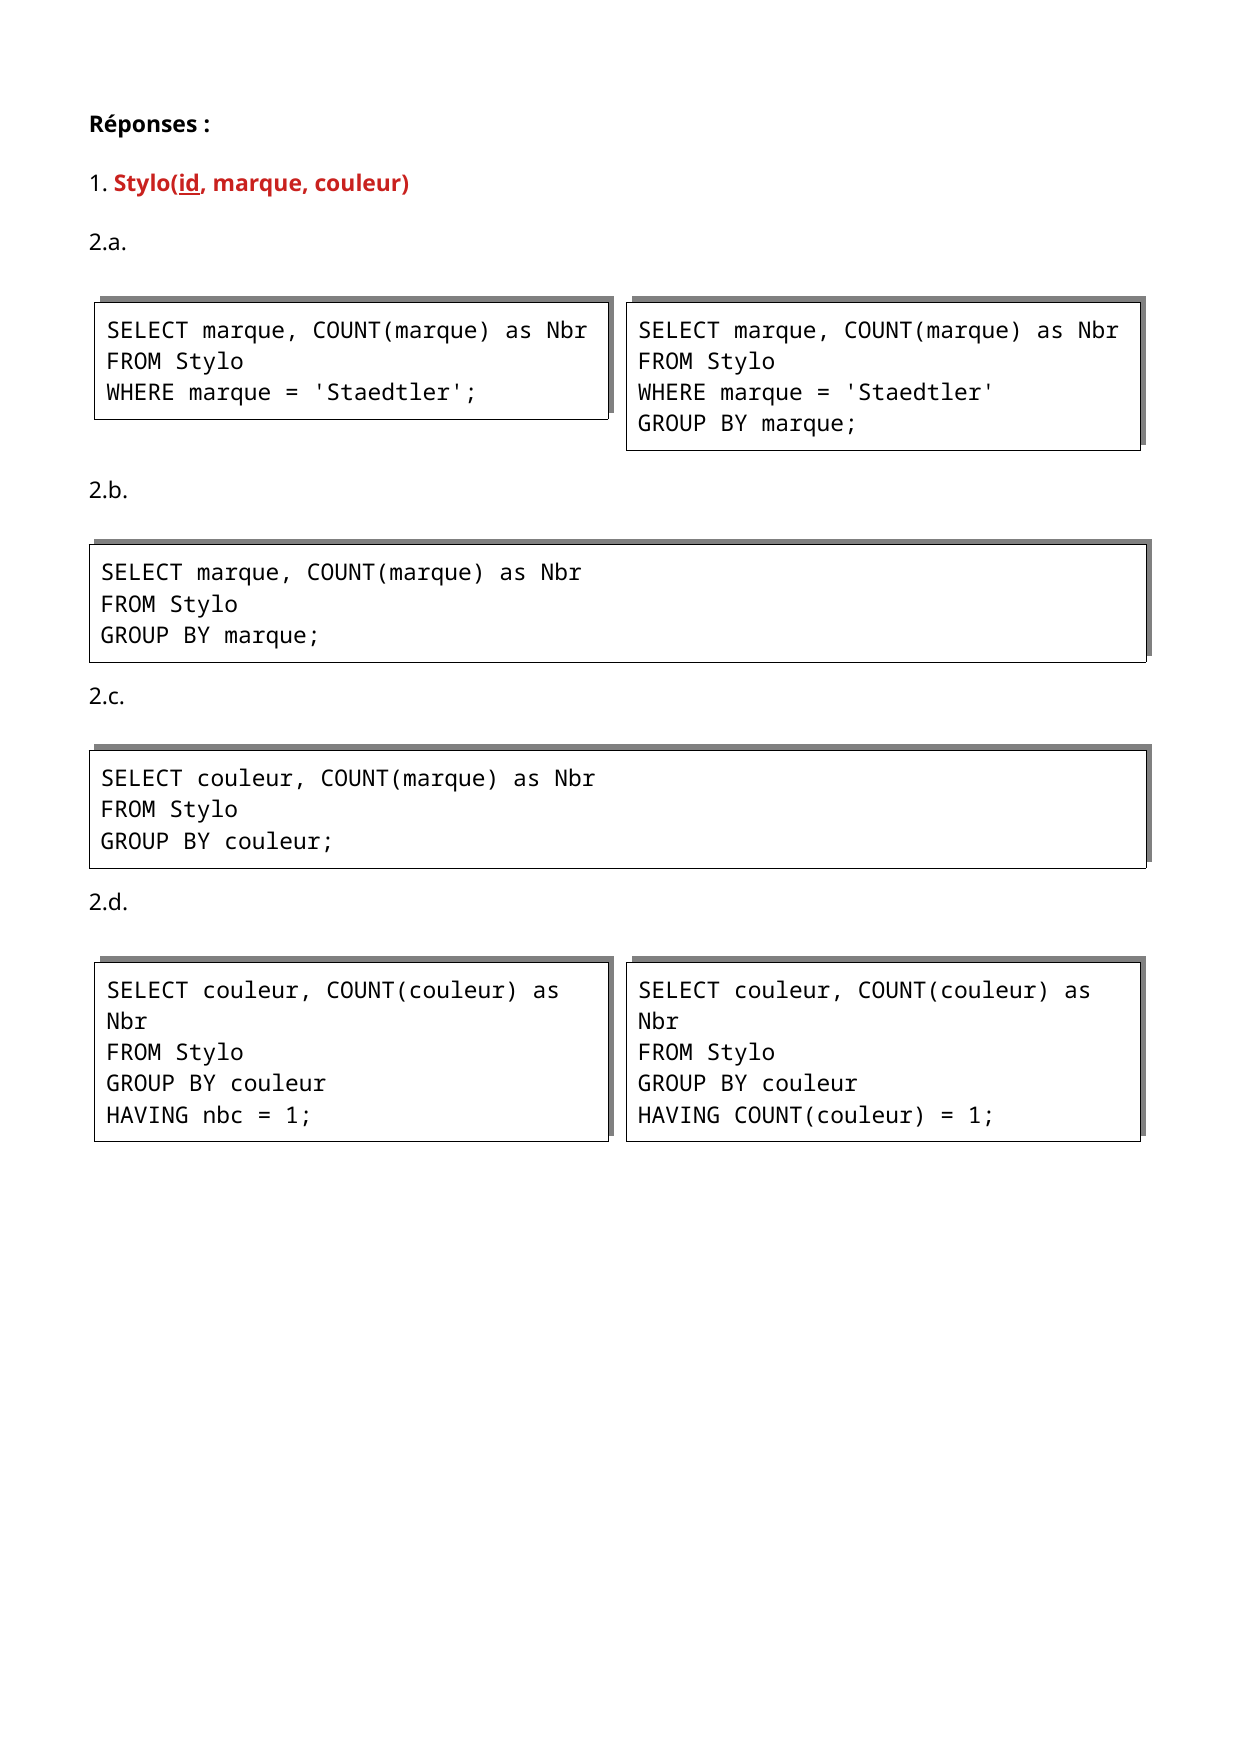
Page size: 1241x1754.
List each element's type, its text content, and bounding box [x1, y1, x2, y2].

table_header SELECT couleur, COUNT(couleur) as Nbr FROM Stylo GROUP BY couleur HAVING nbc = 1; [89, 938, 620, 1159]
text 2.b. [88, 474, 1152, 505]
text FROM Stylo [90, 576, 1146, 607]
text SELECT marque, COUNT(marque) as Nbr [90, 545, 1146, 576]
table_header SELECT marque, COUNT(marque) as Nbr FROM Stylo WHERE marque = 'Staedtler' GROUP BY marque; [620, 278, 1152, 468]
text GROUP BY couleur; [90, 813, 1146, 868]
table_header SELECT marque, COUNT(marque) as Nbr FROM Stylo WHERE marque = 'Staedtler'; [89, 278, 620, 468]
text FROM Stylo [90, 781, 1146, 813]
table_header SELECT couleur, COUNT(couleur) as Nbr FROM Stylo GROUP BY couleur HAVING COUNT(couleur) = 1; [620, 938, 1152, 1159]
text GROUP BY marque; [90, 607, 1146, 662]
text SELECT couleur, COUNT(marque) as Nbr [90, 751, 1146, 781]
text Réponses : [88, 108, 1152, 139]
text 2.d. [88, 885, 1152, 917]
text 2.a. [88, 226, 1152, 257]
text 1. Stylo(id, marque, couleur) [88, 167, 1152, 198]
text 2.c. [88, 680, 1152, 711]
